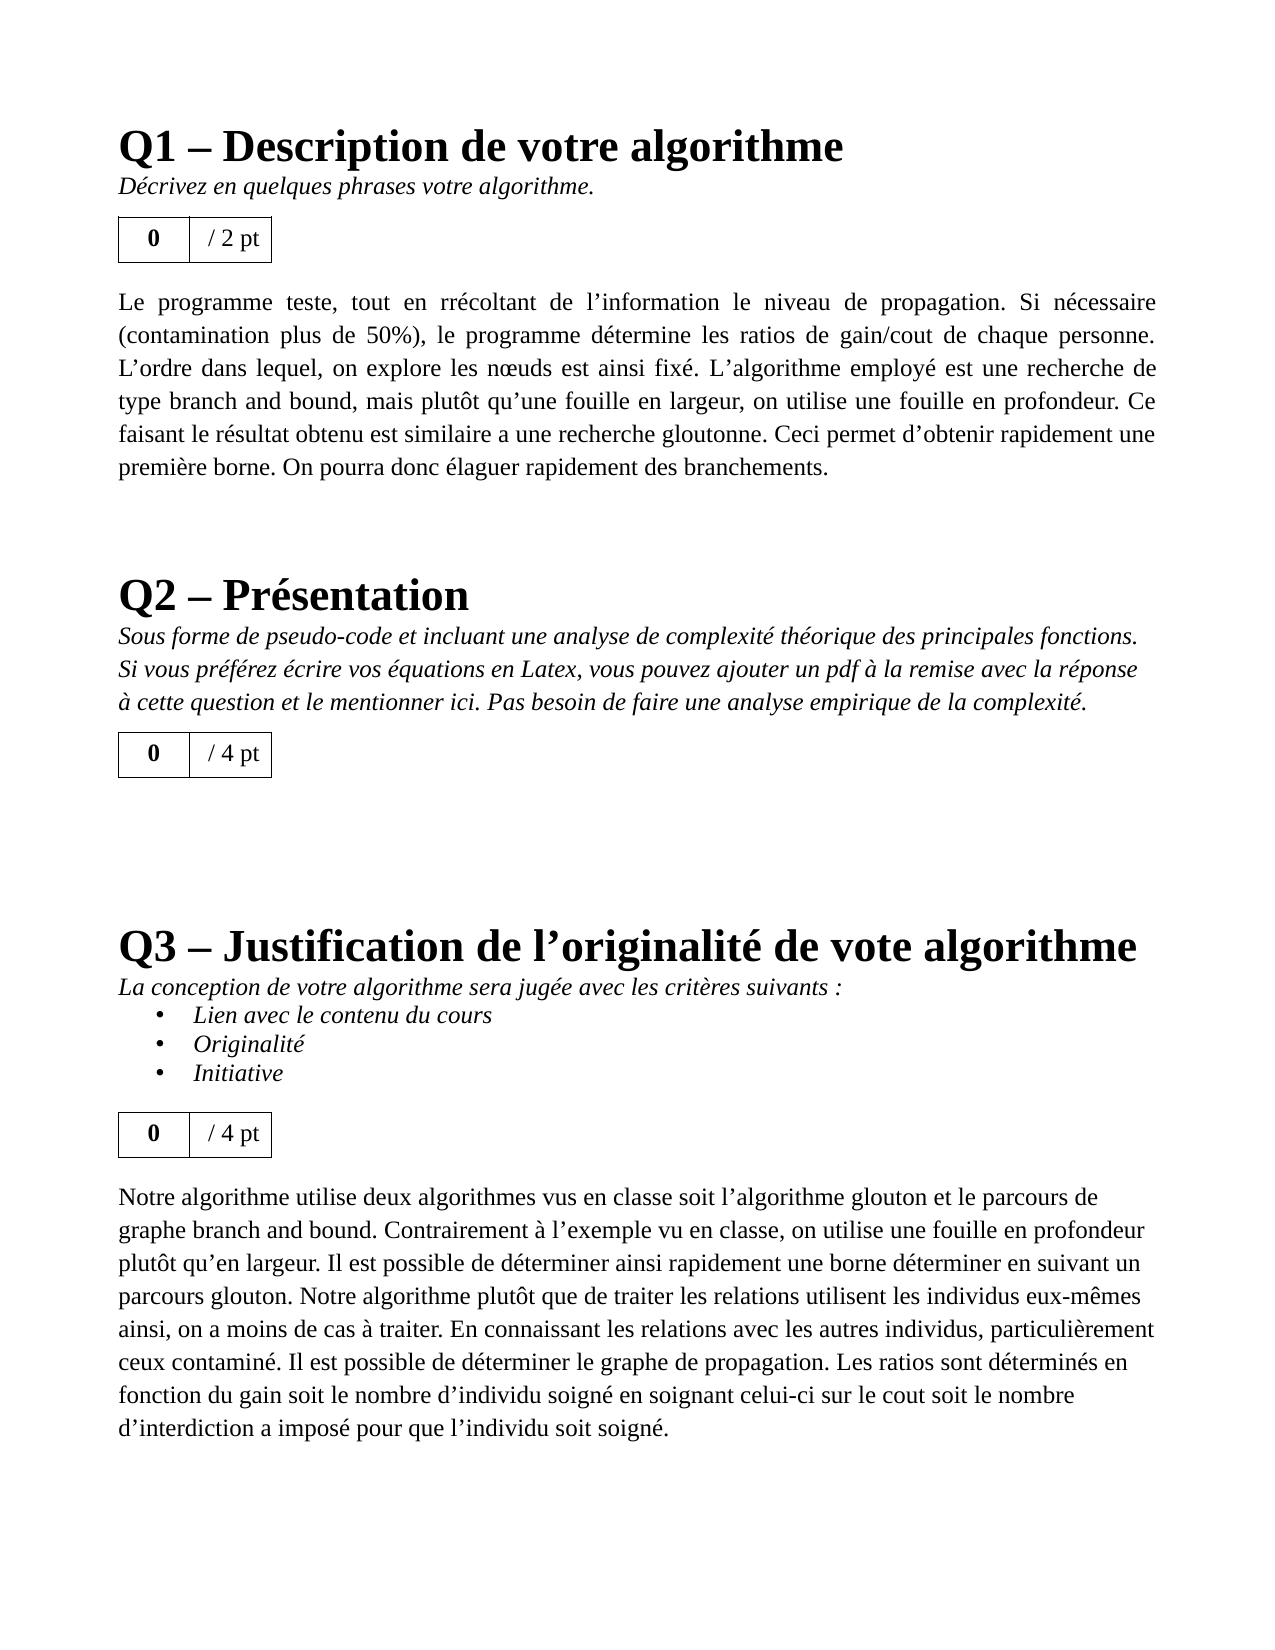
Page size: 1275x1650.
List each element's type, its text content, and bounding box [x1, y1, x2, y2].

list Initiative [156, 1058, 1157, 1087]
text Le programme teste, tout en rrécoltant de l’information le niveau de propagation. Si nécessaire (contamination plus de 50%), le programme détermine les ratios de gain/cout de chaque personne. L’ordre dans lequel, on explore les nœuds est ainsi fixé. L’algorithme employé est une recherche de type branch and bound, mais plutôt qu’une fouille en largeur, on utilise une fouille en profondeur. Ce faisant le résultat obtenu est similaire a une recherche gloutonne. Ceci permet d’obtenir rapidement une première borne. On pourra donc élaguer rapidement des branchements. [118, 287, 1157, 481]
subtitle Q3 – Justification de l’originalité de vote algorithme [118, 919, 1157, 972]
subtitle Q1 – Description de votre algorithme [118, 118, 1157, 171]
text Notre algorithme utilise deux algorithmes vus en classe soit l’algorithme glouton et le parcours de graphe branch and bound. Contrairement à l’exemple vu en classe, on utilise une fouille en profondeur plutôt qu’en largeur. Il est possible de déterminer ainsi rapidement une borne déterminer en suivant un parcours glouton. Notre algorithme plutôt que de traiter les relations utilisent les individus eux-mêmes ainsi, on a moins de cas à traiter. En connaissant les relations avec les autres individus, particulièrement ceux contaminé. Il est possible de déterminer le graphe de propagation. Les ratios sont déterminés en fonction du gain soit le nombre d’individu soigné en soignant celui-ci sur le cout soit le nombre d’interdiction a imposé pour que l’individu soit soigné. [118, 1182, 1157, 1442]
text La conception de votre algorithme sera jugée avec les critères suivants : [118, 972, 1157, 1000]
list Lien avec le contenu du cours [156, 1000, 1157, 1029]
subtitle Q2 – Présentation [118, 568, 1157, 621]
list Originalité [156, 1029, 1157, 1058]
table_header 0 [119, 1113, 189, 1157]
text Sous forme de pseudo-code et incluant une analyse de complexité théorique des principales fonctions. Si vous préférez écrire vos équations en Latex, vous pouvez ajouter un pdf à la remise avec la réponse à cette question et le mentionner ici. Pas besoin de faire une analyse empirique de la complexité. [118, 621, 1157, 716]
table_header / 4 pt [190, 733, 271, 777]
text Décrivez en quelques phrases votre algorithme. [118, 171, 1157, 199]
table_header / 4 pt [190, 1113, 271, 1157]
table_header 0 [119, 218, 189, 261]
table_header / 2 pt [190, 218, 271, 261]
table_header 0 [119, 733, 189, 777]
